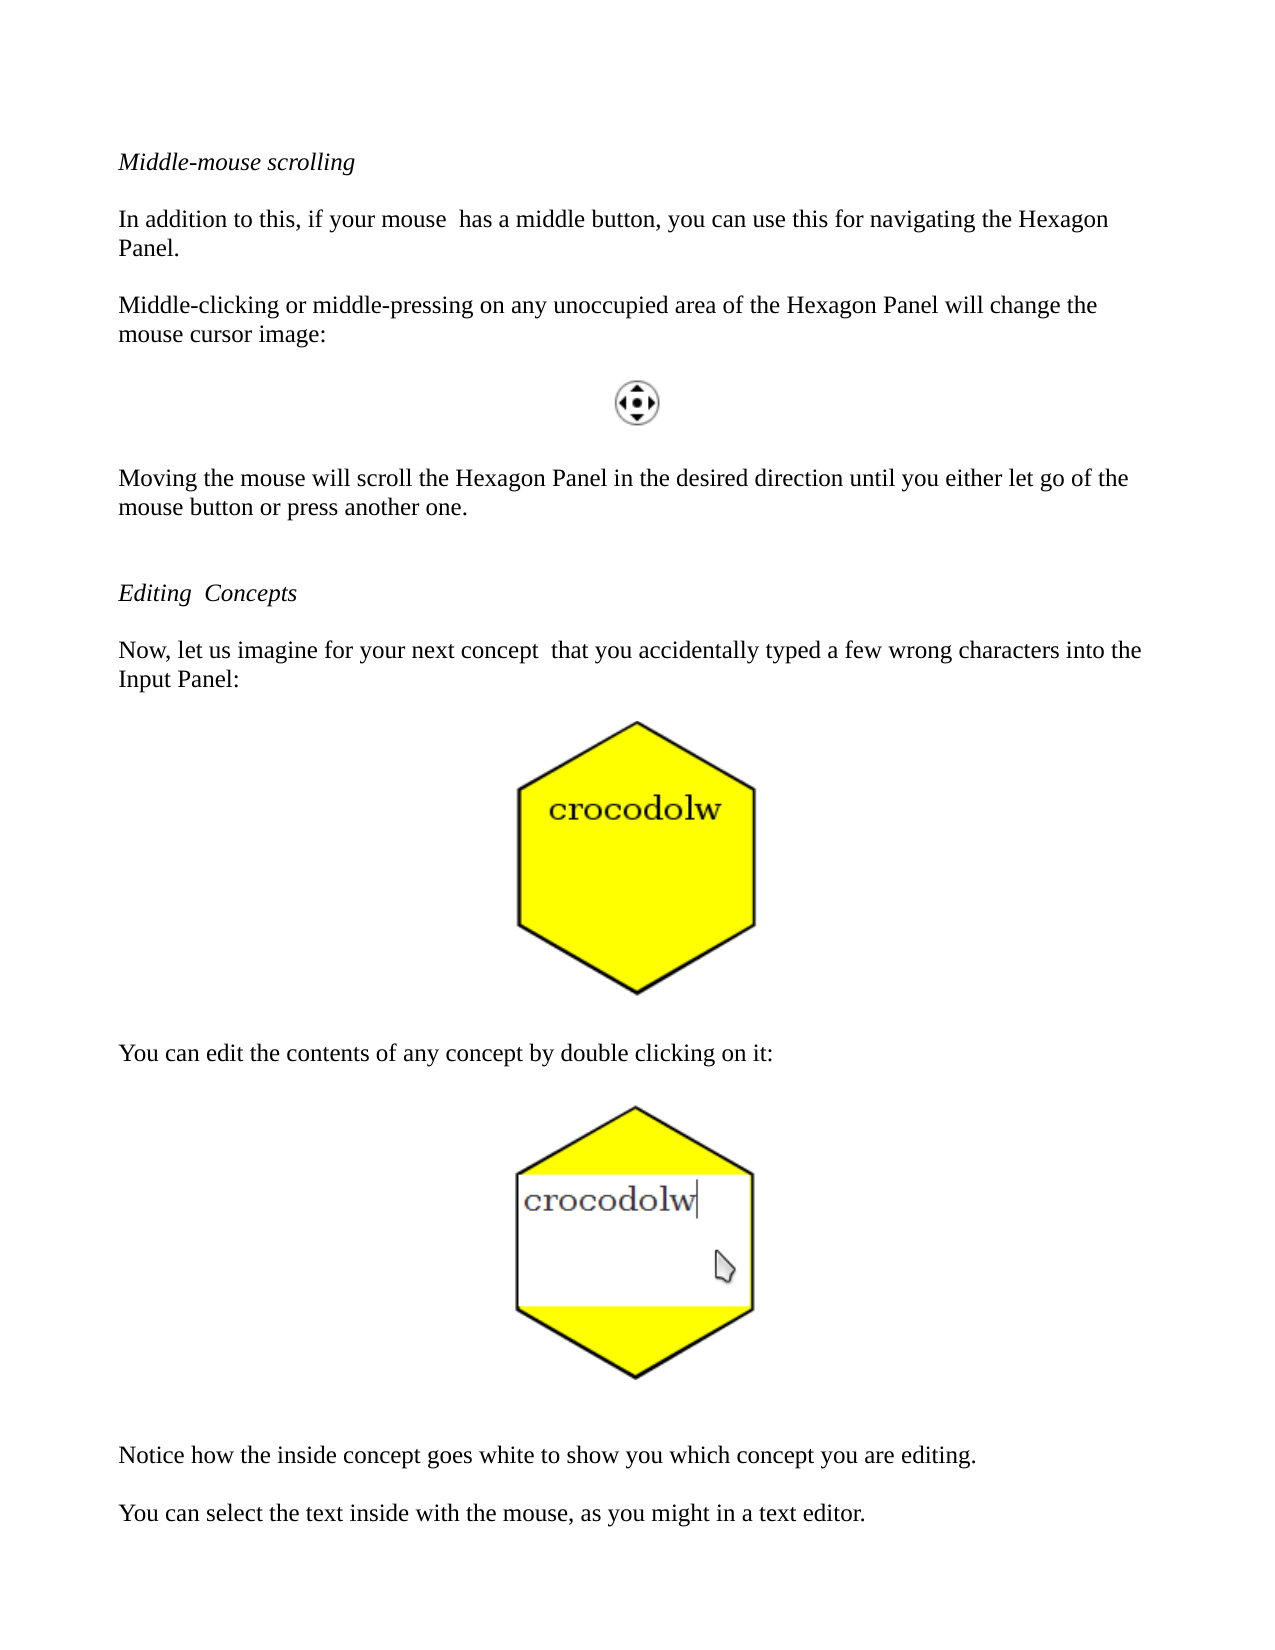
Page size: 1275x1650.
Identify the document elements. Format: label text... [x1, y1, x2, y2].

picture [514, 721, 761, 1002]
text You can edit the contents of any concept by double clicking on it: [118, 1038, 1157, 1067]
picture [514, 1095, 761, 1388]
text Editing Concepts [118, 578, 1157, 607]
text Moving the mouse will scroll the Hexagon Panel in the desired direction until you either let go of the mouse button or press another one. [118, 463, 1157, 521]
text You can select the text inside with the mouse, as you might in a text editor. [118, 1498, 1157, 1527]
text Middle-mouse scrolling [118, 147, 1157, 176]
text Now, let us imagine for your next concept that you accidentally typed a few wrong characters into the Input Panel: [118, 636, 1157, 693]
picture [609, 376, 666, 432]
text Middle-clicking or middle-pressing on any unoccupied area of the Hexagon Panel will change the mouse cursor image: [118, 291, 1157, 348]
text Notice how the inside concept goes white to show you which concept you are editing. [118, 1441, 1157, 1469]
text In addition to this, if your mouse has a middle button, you can use this for navigating the Hexagon Panel. [118, 204, 1157, 262]
